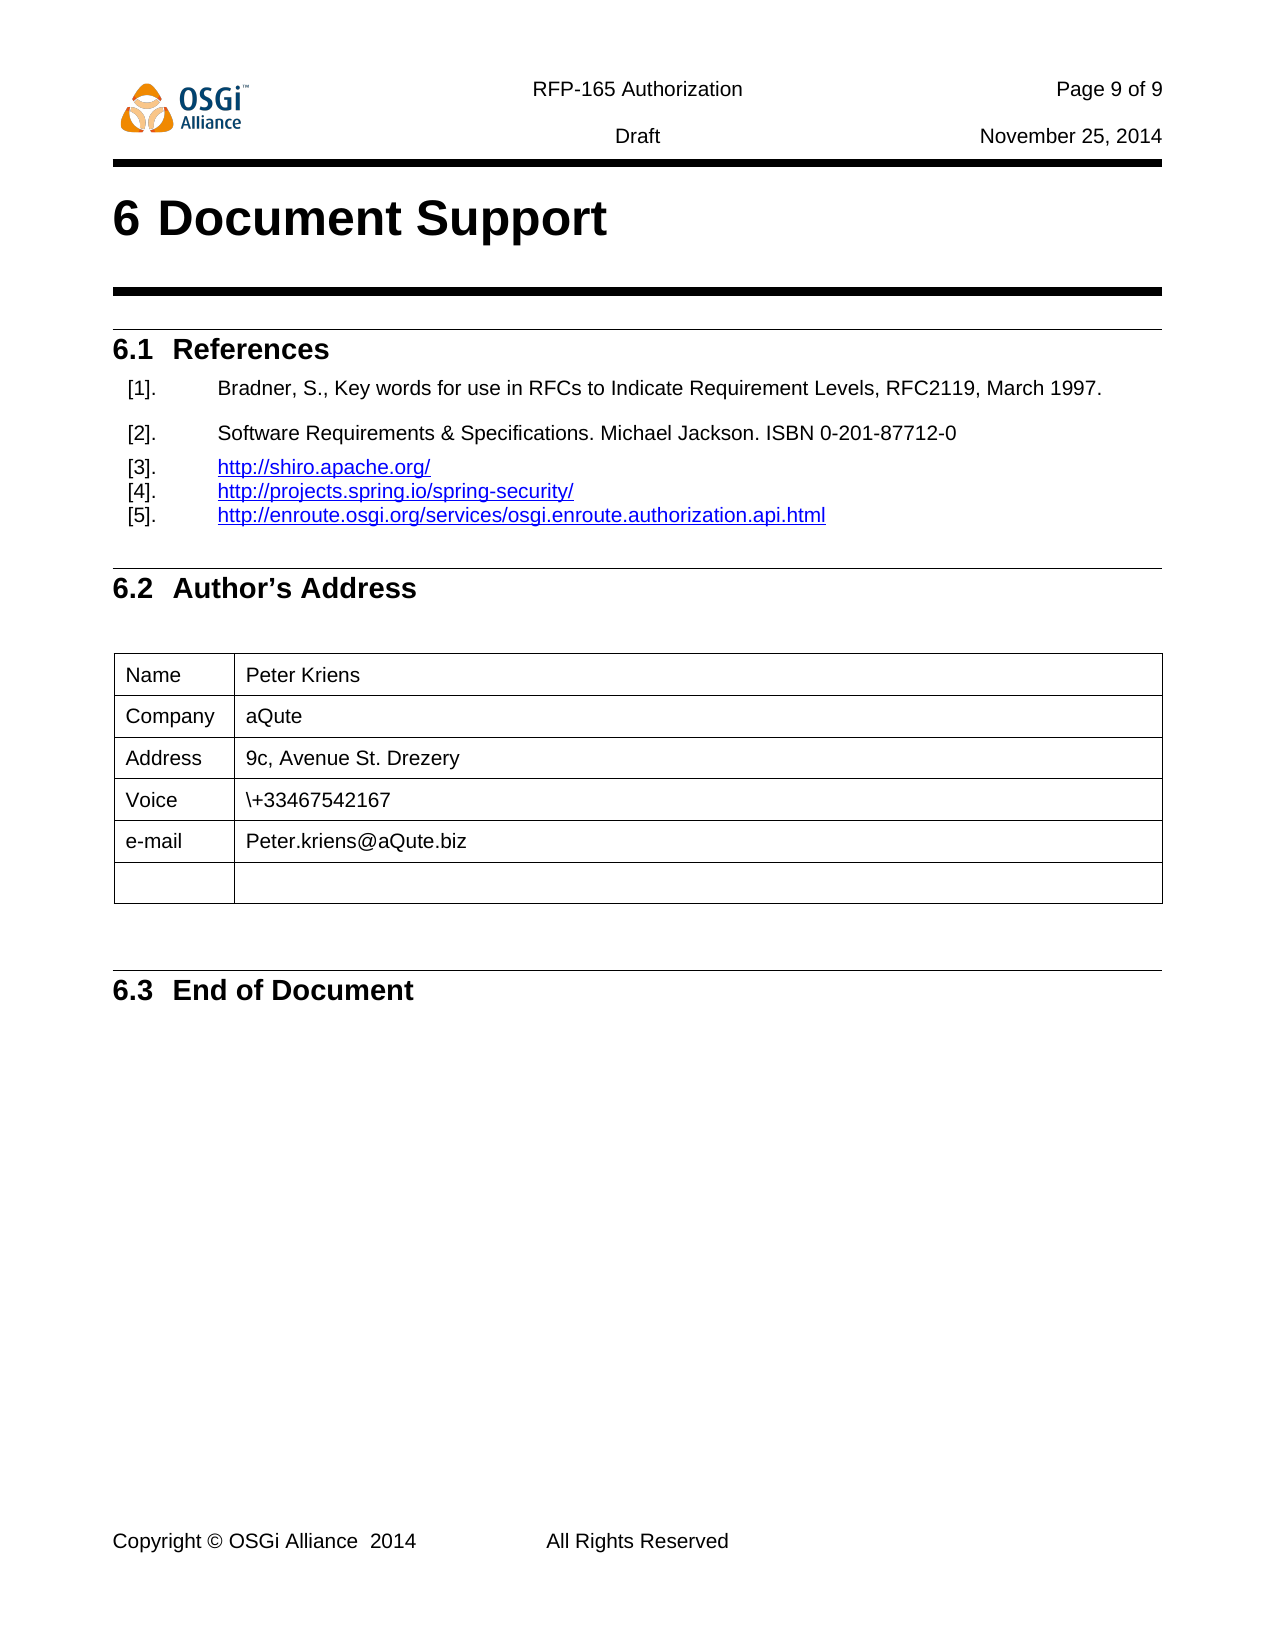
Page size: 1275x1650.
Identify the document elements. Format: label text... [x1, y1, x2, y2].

list Bradner, S., Key words for use in RFCs to Indicate Requirement Levels, RFC2119, March 1997. [127, 376, 1162, 400]
table_cell Peter.kriens@aQute.biz [235, 821, 1162, 862]
table_cell [115, 863, 234, 903]
table_header Name [115, 654, 234, 695]
table_cell Company [115, 696, 234, 737]
table_cell \+33467542167 [235, 779, 1162, 820]
table_cell Address [115, 738, 234, 778]
subtitle Author’s Address [112, 569, 1162, 604]
table_cell [235, 863, 1162, 903]
table_cell Voice [115, 779, 234, 820]
list Software Requirements & Specifications. Michael Jackson. ISBN 0-201-87712-0 [127, 421, 1162, 445]
subtitle End of Document [112, 971, 1162, 1007]
subtitle References [112, 330, 1162, 366]
table_cell aQute [235, 696, 1162, 737]
subtitle Document Support [112, 160, 1162, 296]
table_cell e-mail [115, 821, 234, 862]
picture [113, 76, 257, 140]
list http://enroute.osgi.org/services/osgi.enroute.authorization.api.html [127, 503, 1162, 527]
table_cell 9c, Avenue St. Drezery [235, 738, 1162, 778]
list http://shiro.apache.org/ [127, 455, 1162, 479]
table_header Peter Kriens [235, 654, 1162, 695]
list http://projects.spring.io/spring-security/ [127, 479, 1162, 503]
